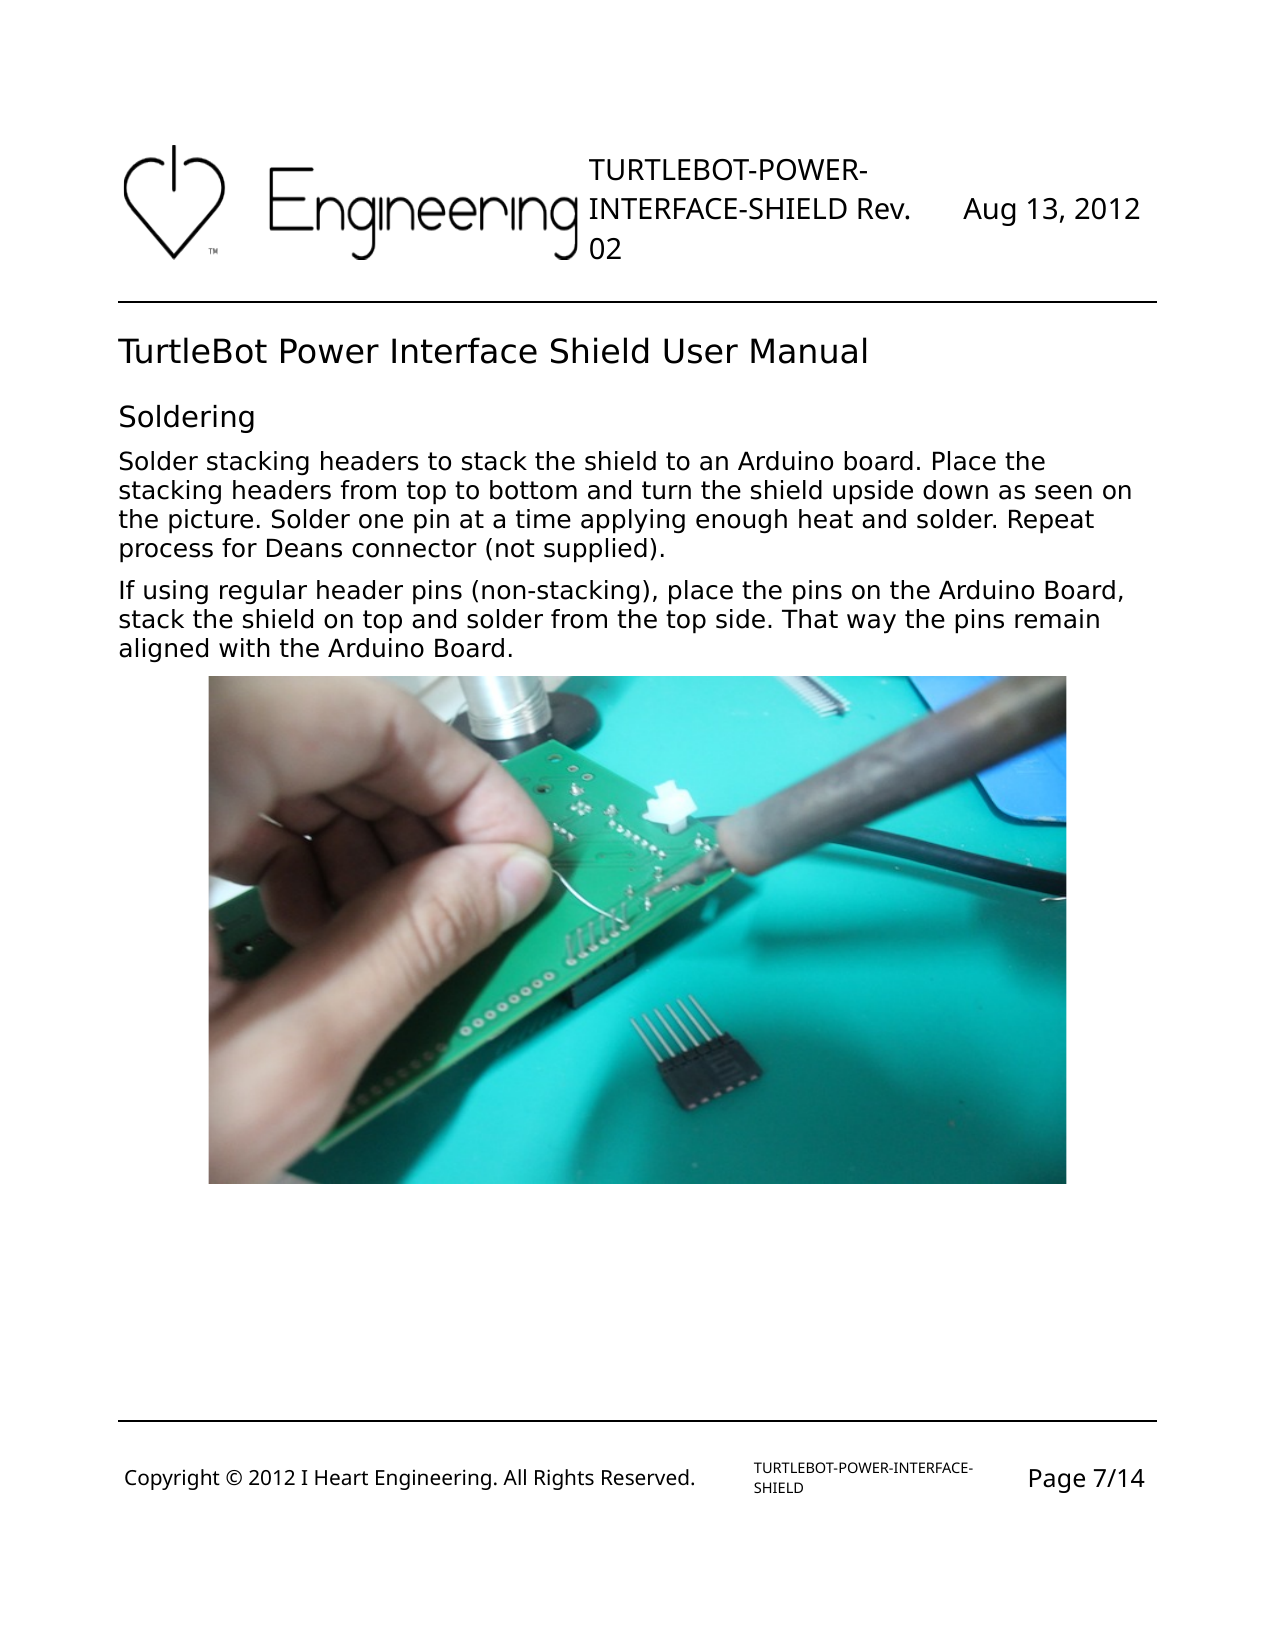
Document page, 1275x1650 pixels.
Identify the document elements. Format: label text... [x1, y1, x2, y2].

picture [123, 145, 578, 260]
text Soldering [118, 401, 1157, 434]
text If using regular header pins (non-stacking), place the pins on the Arduino Board, stack the shield on top and solder from the top side. That way the pins remain aligned with the Arduino Board. [118, 576, 1157, 664]
text Solder stacking headers to stack the shield to an Arduino board. Place the stacking headers from top to bottom and turn the shield upside down as seen on the picture. Solder one pin at a time applying enough heat and solder. Repeat process for Deans connector (not supplied). [118, 447, 1157, 564]
picture [208, 676, 1067, 1184]
